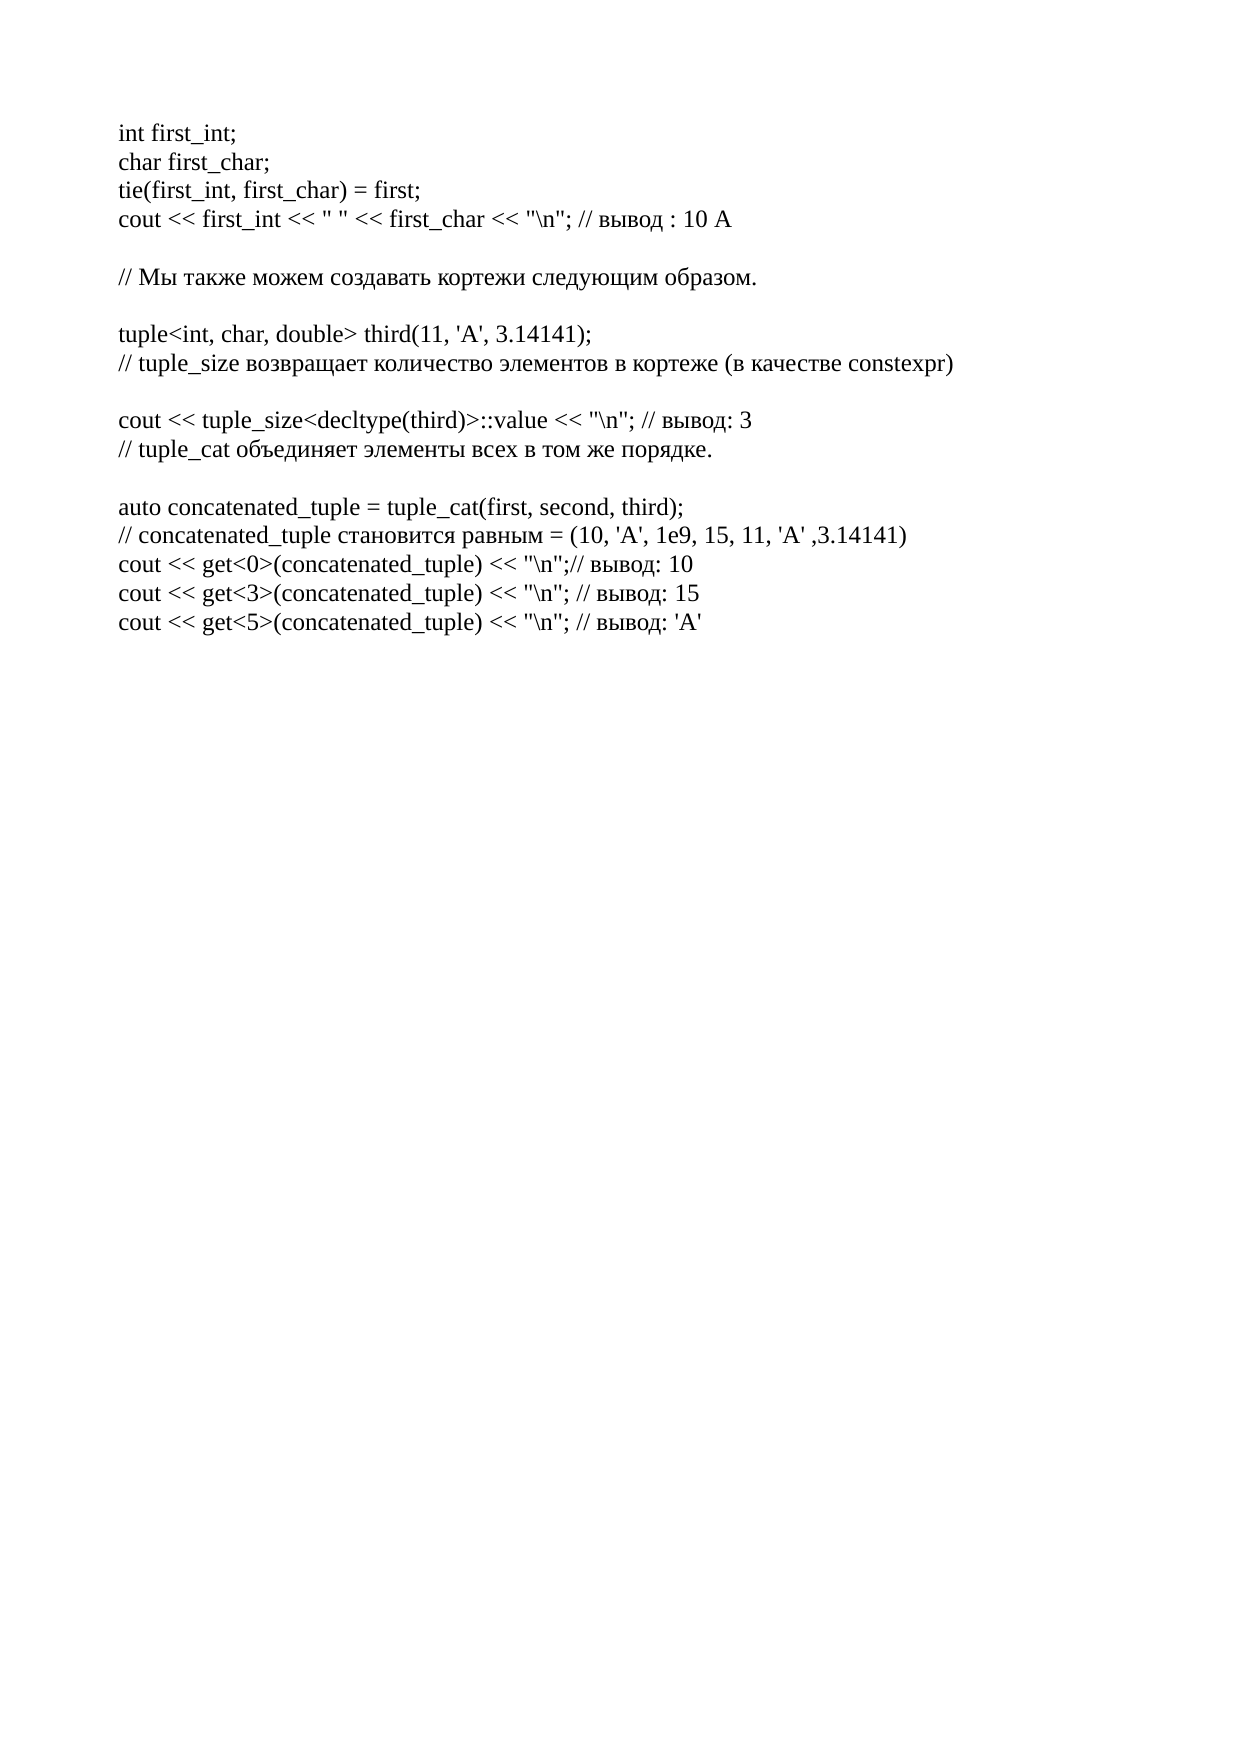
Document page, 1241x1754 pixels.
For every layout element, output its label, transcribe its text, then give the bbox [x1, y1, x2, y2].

text cout << get<5>(concatenated_tuple) << "\n"; // вывод: 'A' [118, 607, 1122, 636]
text char first_char; [118, 147, 1122, 176]
text // Мы также можем создавать кортежи следующим образом. [118, 262, 1122, 291]
text // tuple_size возвращает количество элементов в кортеже (в качестве constexpr) [118, 348, 1122, 377]
text int first_int; [118, 118, 1122, 147]
text auto concatenated_tuple = tuple_cat(first, second, third); [118, 492, 1122, 521]
text // tuple_cat объединяет элементы всех в том же порядке. [118, 434, 1122, 463]
text cout << get<3>(concatenated_tuple) << "\n"; // вывод: 15 [118, 578, 1122, 607]
text cout << tuple_size<decltype(third)>::value << "\n"; // вывод: 3 [118, 406, 1122, 434]
text cout << get<0>(concatenated_tuple) << "\n";// вывод: 10 [118, 549, 1122, 578]
text cout << first_int << " " << first_char << "\n"; // вывод : 10 A [118, 204, 1122, 233]
text // concatenated_tuple становится равным = (10, 'A', 1e9, 15, 11, 'A' ,3.14141) [118, 521, 1122, 549]
text tuple<int, char, double> third(11, 'A', 3.14141); [118, 319, 1122, 348]
text tie(first_int, first_char) = first; [118, 176, 1122, 204]
